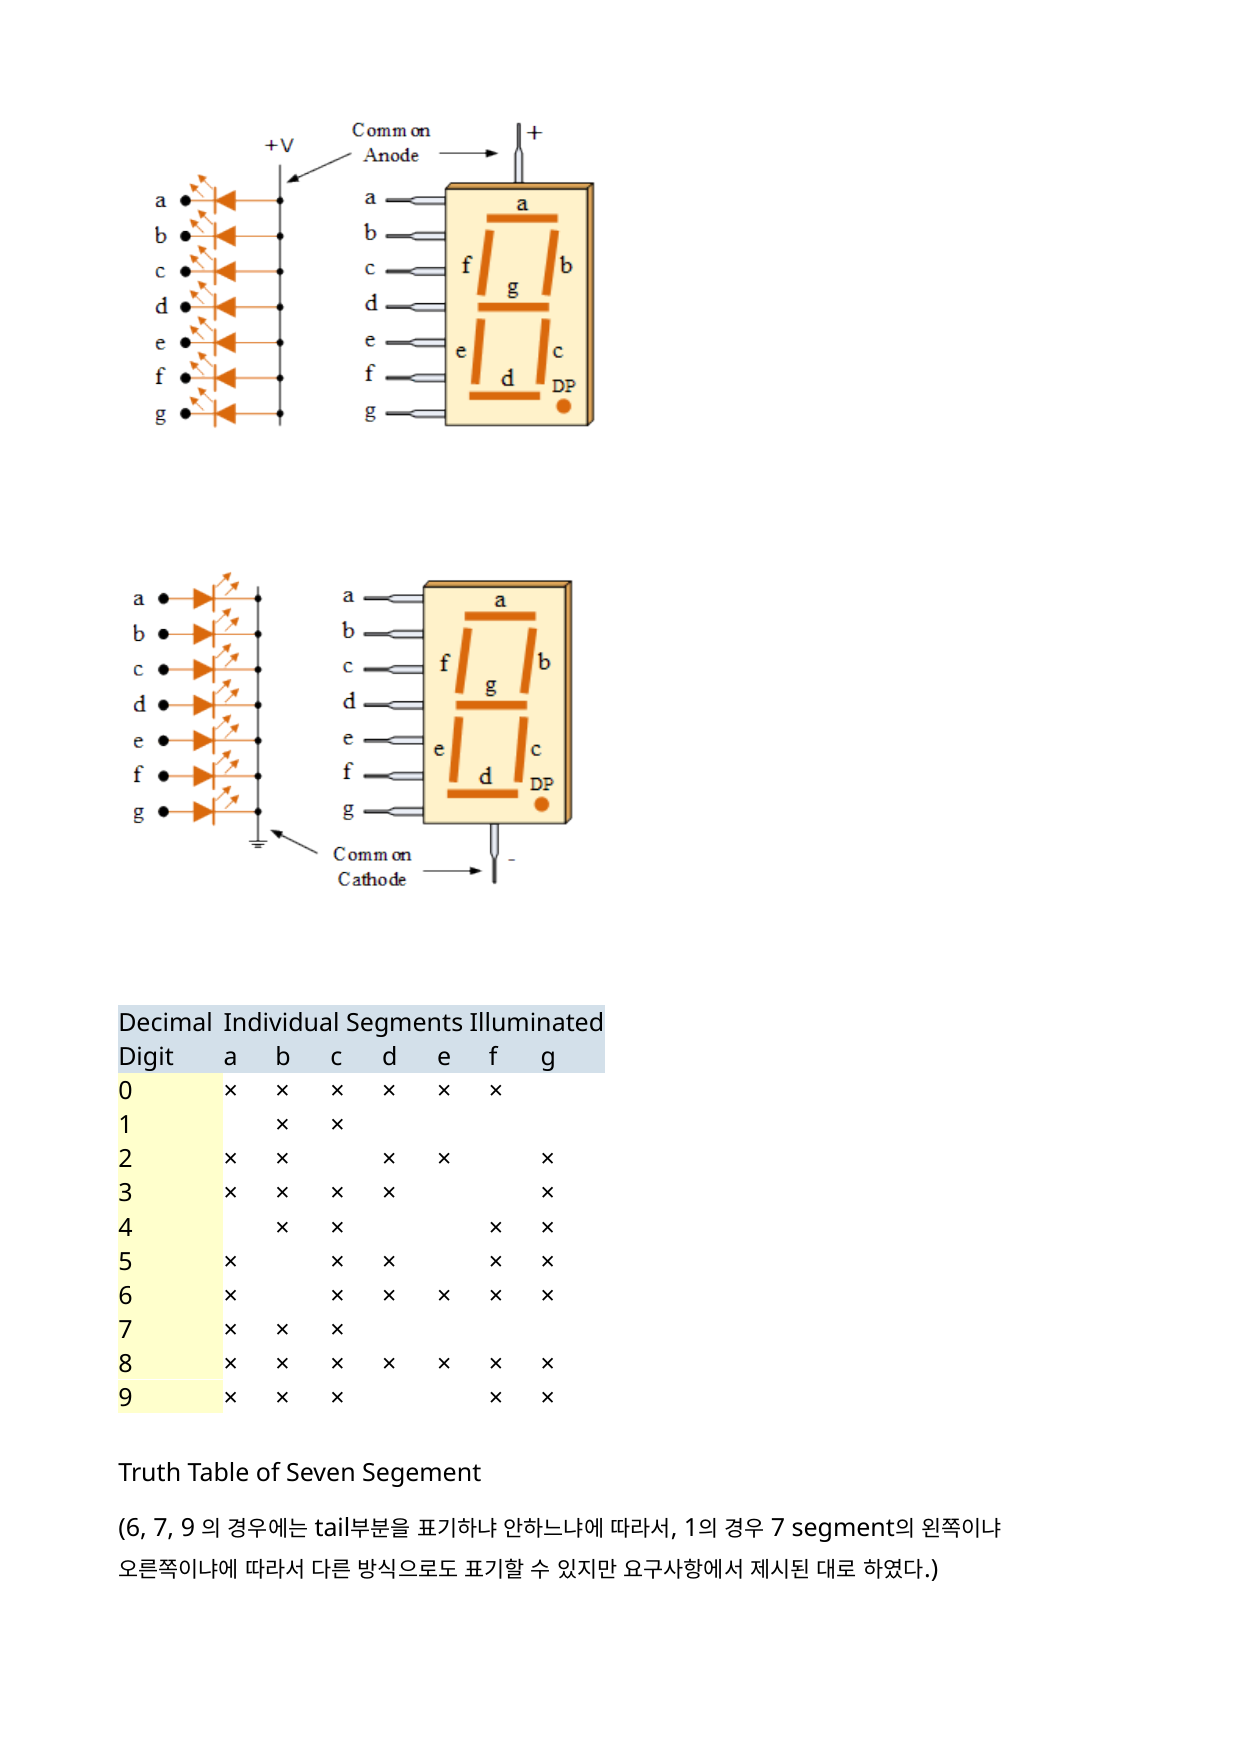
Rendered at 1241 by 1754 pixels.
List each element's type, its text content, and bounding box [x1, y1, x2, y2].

table_cell × [382, 1141, 437, 1175]
table_cell × [540, 1141, 605, 1175]
table_cell × [330, 1311, 382, 1345]
table_cell × [275, 1073, 330, 1107]
table_cell [489, 1311, 540, 1345]
table_cell [437, 1311, 489, 1345]
table_cell × [275, 1209, 330, 1243]
table_cell [437, 1209, 489, 1243]
table_cell [223, 1107, 275, 1141]
table_cell × [223, 1311, 275, 1345]
table_cell 7 [118, 1311, 223, 1345]
table_cell [275, 1277, 330, 1311]
text Truth Table of Seven Segement [118, 1413, 1122, 1488]
table_cell [382, 1107, 437, 1141]
picture [155, 115, 595, 430]
table_cell 1 [118, 1107, 223, 1141]
table_cell × [330, 1175, 382, 1209]
table_cell [540, 1311, 605, 1345]
table_cell × [275, 1107, 330, 1141]
table_cell [540, 1073, 605, 1107]
table_cell [437, 1175, 489, 1209]
table_cell [437, 1380, 489, 1413]
table_cell × [382, 1345, 437, 1379]
table_cell × [275, 1345, 330, 1379]
table_cell × [540, 1380, 605, 1413]
table_cell [382, 1209, 437, 1243]
table_header Decimal Digit [118, 1005, 223, 1039]
table_cell × [437, 1141, 489, 1175]
table_cell × [437, 1345, 489, 1379]
table_cell × [540, 1209, 605, 1243]
table_cell 5 [118, 1243, 223, 1277]
table_cell × [540, 1175, 605, 1209]
table_cell [540, 1107, 605, 1141]
table_cell 6 [118, 1277, 223, 1311]
table_cell × [223, 1073, 275, 1107]
table_cell × [540, 1345, 605, 1379]
table_cell × [223, 1345, 275, 1379]
table_cell [382, 1380, 437, 1413]
table_cell × [330, 1345, 382, 1379]
table_cell × [223, 1175, 275, 1209]
table_cell × [275, 1380, 330, 1413]
table_cell × [540, 1277, 605, 1311]
table_cell × [223, 1277, 275, 1311]
table_cell [489, 1107, 540, 1141]
table_header Individual Segments Illuminated [223, 1005, 605, 1039]
table_cell 9 [118, 1380, 223, 1413]
table_cell × [275, 1175, 330, 1209]
table_cell × [489, 1380, 540, 1413]
table_cell × [330, 1380, 382, 1413]
table_cell × [382, 1277, 437, 1311]
table_cell f [489, 1039, 540, 1073]
table_cell × [437, 1277, 489, 1311]
table_cell × [275, 1311, 330, 1345]
table_cell × [330, 1107, 382, 1141]
table_cell [382, 1311, 437, 1345]
table_cell b [275, 1039, 330, 1073]
table_cell × [489, 1209, 540, 1243]
table_cell × [275, 1141, 330, 1175]
table_cell × [382, 1073, 437, 1107]
table_cell × [223, 1380, 275, 1413]
table_cell × [330, 1209, 382, 1243]
table_cell × [330, 1073, 382, 1107]
table_cell × [489, 1345, 540, 1379]
table_cell 8 [118, 1345, 223, 1379]
table_cell [330, 1141, 382, 1175]
table_cell d [382, 1039, 437, 1073]
table_cell × [437, 1073, 489, 1107]
text (6, 7, 9 의 경우에는 tail부분을 표기하냐 안하느냐에 따라서, 1의 경우 7 segment의 왼쪽이냐 오른쪽이냐에 따라서 다른 방식으로도 표기할 수 있지만 요구사항에서 제시된 대로 하였다.) [118, 1510, 1122, 1585]
table_cell × [223, 1141, 275, 1175]
table_cell e [437, 1039, 489, 1073]
table_cell × [330, 1277, 382, 1311]
table_cell [437, 1107, 489, 1141]
table_cell 4 [118, 1209, 223, 1243]
table_cell × [489, 1243, 540, 1277]
table_cell [437, 1243, 489, 1277]
table_cell 2 [118, 1141, 223, 1175]
table_cell [223, 1209, 275, 1243]
table_cell [275, 1243, 330, 1277]
table_cell [489, 1175, 540, 1209]
table_cell c [330, 1039, 382, 1073]
table_cell × [223, 1243, 275, 1277]
table_cell × [540, 1243, 605, 1277]
table_cell × [382, 1175, 437, 1209]
table_cell 3 [118, 1175, 223, 1209]
table_cell 0 [118, 1073, 223, 1107]
table_cell × [489, 1277, 540, 1311]
table_cell a [223, 1039, 275, 1073]
table_cell g [540, 1039, 605, 1073]
picture [133, 571, 573, 894]
table_cell [489, 1141, 540, 1175]
table_cell × [382, 1243, 437, 1277]
table_cell × [330, 1243, 382, 1277]
table_cell × [489, 1073, 540, 1107]
